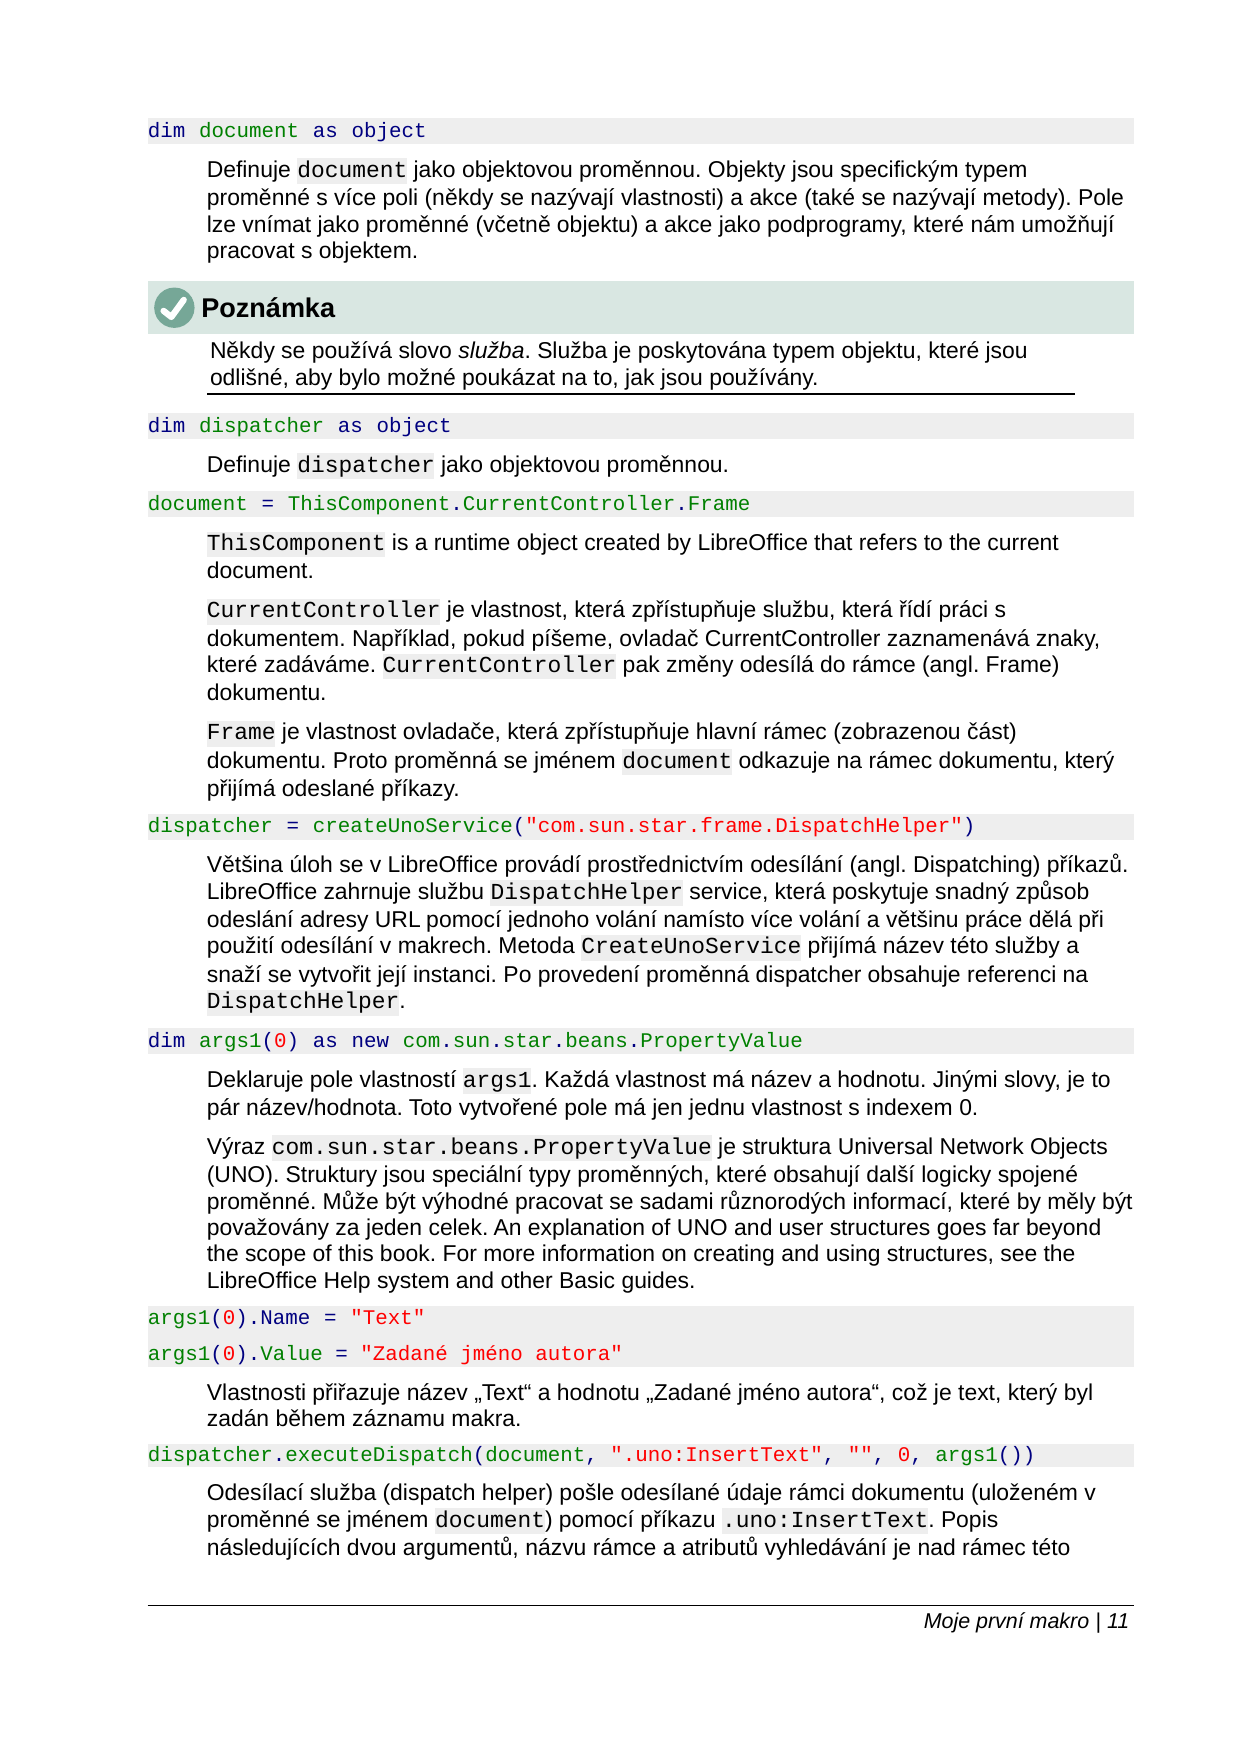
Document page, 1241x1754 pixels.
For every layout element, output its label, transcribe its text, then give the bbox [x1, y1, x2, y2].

text Deklaruje pole vlastností args1. Každá vlastnost má název a hodnotu. Jinými slovy, je to pár název/hodnota. Toto vytvořené pole má jen jednu vlastnost s indexem 0. [207, 1066, 1134, 1120]
text Výraz com.sun.star.beans.PropertyValue je struktura Universal Network Objects (UNO). Struktury jsou speciální typy proměnných, které obsahují další logicky spojené proměnné. Může být výhodné pracovat se sadami různorodých informací, které by měly být považovány za jeden celek. An explanation of UNO and user structures goes far beyond the scope of this book. For more information on creating and using structures, see the LibreOffice Help system and other Basic guides. [207, 1133, 1134, 1293]
text dispatcher = createUnoService("com.sun.star.frame.DispatchHelper") [148, 814, 1134, 840]
text args1(0).Name = "Text" [148, 1306, 1134, 1331]
text dispatcher.executeDispatch(document, ".uno:InsertText", "", 0, args1()) [148, 1444, 1134, 1467]
text args1(0).Value = "Zadané jméno autora" [148, 1343, 1134, 1367]
text document = ThisComponent.CurrentController.Frame [148, 491, 1134, 517]
text dim args1(0) as new com.sun.star.beans.PropertyValue [148, 1028, 1134, 1054]
text Definuje document jako objektovou proměnnou. Objekty jsou specifickým typem proměnné s více poli (někdy se nazývají vlastnosti) a akce (také se nazývají metody). Pole lze vnímat jako proměnné (včetně objektu) a akce jako podprogramy, které nám umožňují pracovat s objektem. [207, 156, 1134, 263]
text CurrentController je vlastnost, která zpřístupňuje službu, která řídí práci s dokumentem. Například, pokud píšeme, ovladač CurrentController zaznamenává znaky, které zadáváme. CurrentController pak změny odesílá do rámce (angl. Frame) dokumentu. [207, 596, 1134, 706]
text dim document as object [148, 118, 1134, 144]
text Frame je vlastnost ovladače, která zpřístupňuje hlavní rámec (zobrazenou část) dokumentu. Proto proměnná se jménem document odkazuje na rámec dokumentu, který přijímá odeslané příkazy. [207, 718, 1134, 801]
text Odesílací služba (dispatch helper) pošle odesílané údaje rámci dokumentu (uloženém v proměnné se jménem document) pomocí příkazu .uno:InsertText. Popis následujících dvou argumentů, názvu rámce a atributů vyhledávání je nad rámec této [207, 1479, 1134, 1560]
text Vlastnosti přiřazuje název „Text“ a hodnotu „Zadané jméno autora“, což je text, který byl zadán během záznamu makra. [207, 1379, 1134, 1431]
subtitle Poznámka [148, 281, 1134, 334]
text Definuje dispatcher jako objektovou proměnnou. [207, 451, 1134, 479]
text dim dispatcher as object [148, 413, 1134, 439]
text Většina úloh se v LibreOffice provádí prostřednictvím odesílání (angl. Dispatching) příkazů. LibreOffice zahrnuje službu DispatchHelper service, která poskytuje snadný způsob odeslání adresy URL pomocí jednoho volání namísto více volání a většinu práce dělá při použití odesílání v makrech. Metoda CreateUnoService přijímá název této služby a snaží se vytvořit její instanci. Po provedení proměnná dispatcher obsahuje referenci na DispatchHelper. [207, 851, 1134, 1016]
text Někdy se používá slovo služba. Služba je poskytována typem objektu, které jsou odlišné, aby bylo možné poukázat na to, jak jsou používány. [207, 334, 1075, 393]
text ThisComponent is a runtime object created by LibreOffice that refers to the current document. [207, 529, 1134, 584]
